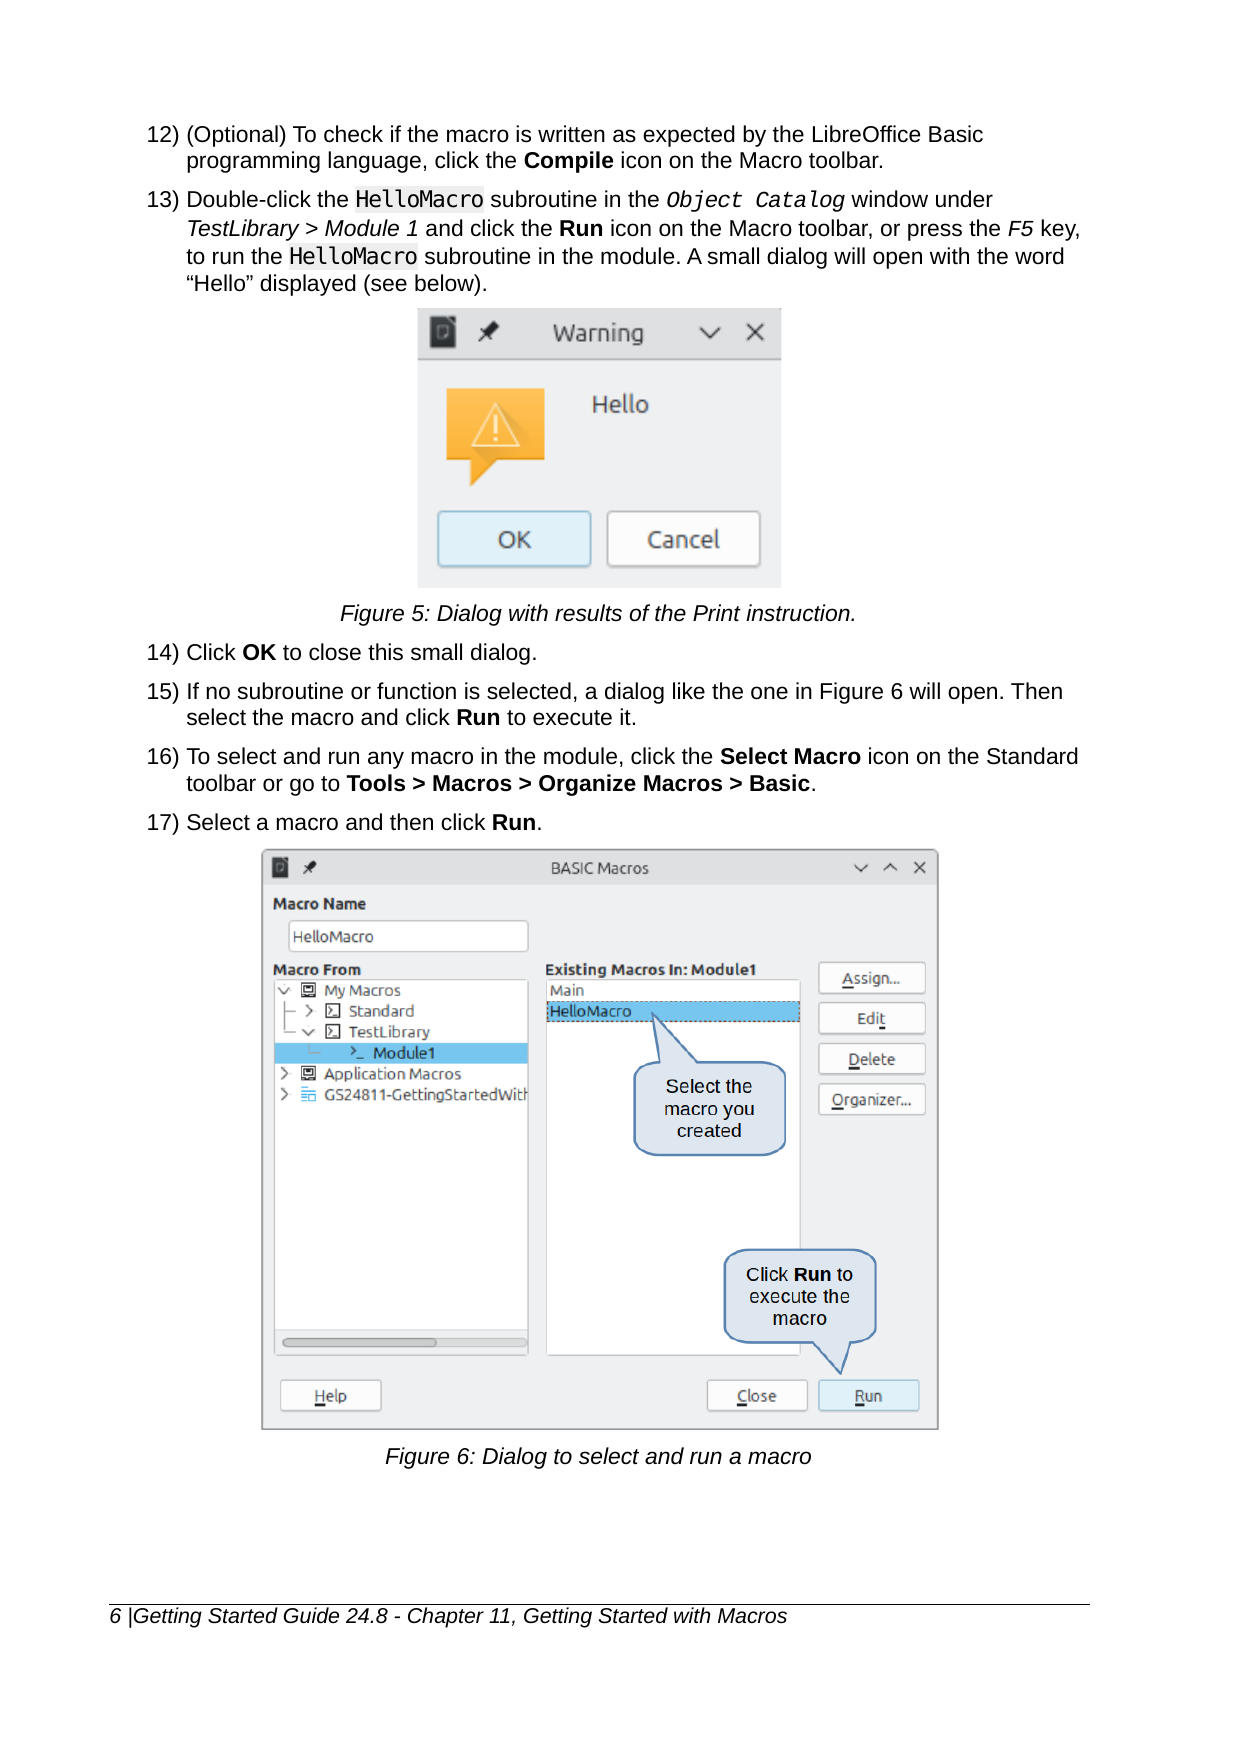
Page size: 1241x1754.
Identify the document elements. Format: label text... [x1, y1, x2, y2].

text Figure 6: Dialog to select and run a macro [259, 1443, 940, 1469]
list (Optional) To check if the macro is written as expected by the LibreOffice Basic programming language, click the Compile icon on the Macro toolbar. [186, 121, 1090, 174]
list Click OK to close this small dialog. [186, 639, 1090, 666]
list Select a macro and then click Run. [186, 808, 1090, 835]
text Figure 5: Dialog with results of the Print instruction. [340, 600, 859, 627]
picture [259, 847, 940, 1431]
list If no subroutine or function is selected, a dialog like the one in Figure 6 will open. Then select the macro and click Run to execute it. [186, 678, 1090, 731]
list To select and run any macro in the module, click the Select Macro icon on the Standard toolbar or go to Tools > Macros > Organize Macros > Basic. [186, 743, 1090, 796]
list Double-click the HelloMacro subroutine in the Object Catalog window under TestLibrary > Module 1 and click the Run icon on the Macro toolbar, or press the F5 key, to run the HelloMacro subroutine in the module. A small dialog will open with the word “Hello” displayed (see below). [186, 186, 1090, 296]
picture [417, 308, 782, 588]
